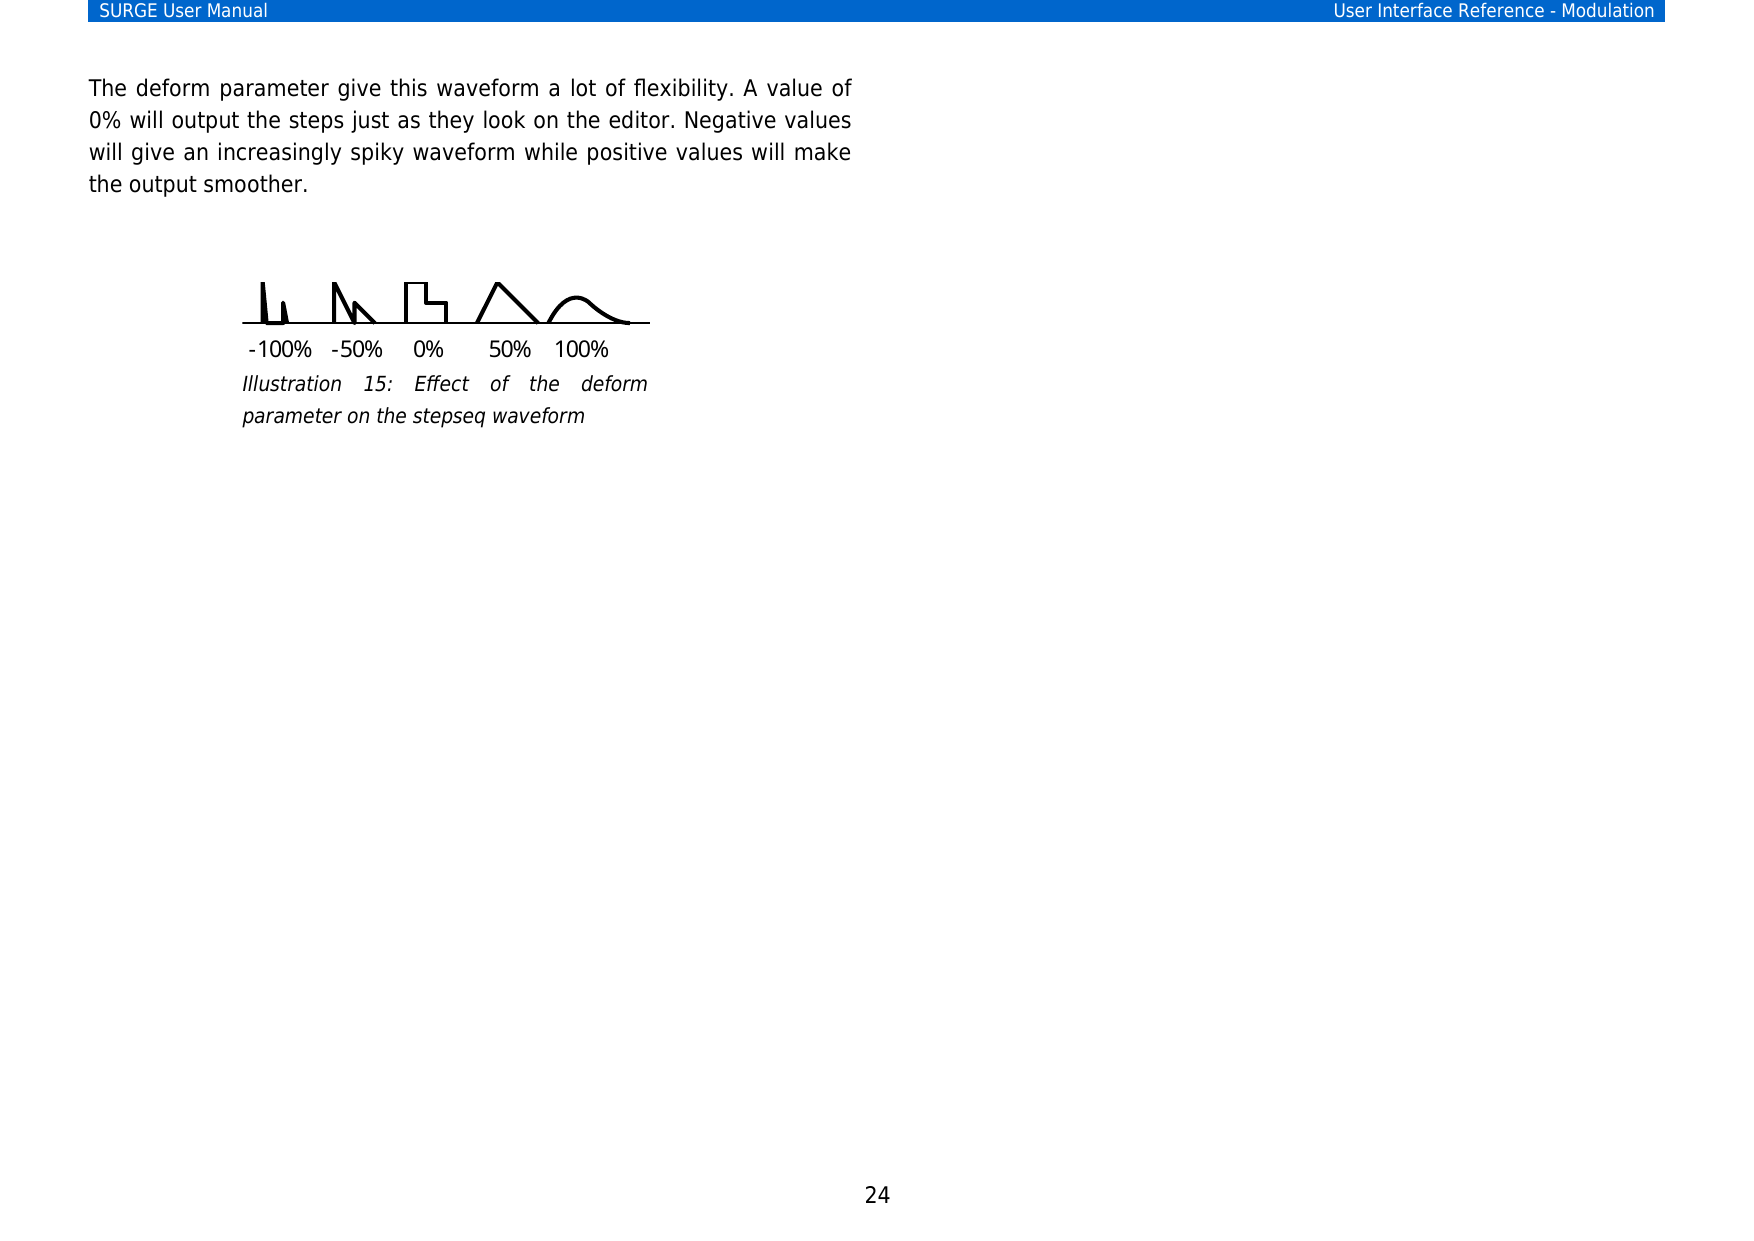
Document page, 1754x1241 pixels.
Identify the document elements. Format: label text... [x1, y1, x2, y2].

text [428, 282, 494, 322]
text [265, 282, 332, 322]
text [481, 287, 533, 322]
text The deform parameter give this waveform a lot of flexibility. A value of 0% will output the steps just as they look on the editor. Negative values will give an increasingly spiky waveform while positive values will make the output smoother. [88, 75, 853, 198]
text [337, 282, 404, 322]
text [501, 282, 650, 322]
text Illustration 15: Effect of the deform parameter on the stepseq waveform [242, 324, 650, 428]
